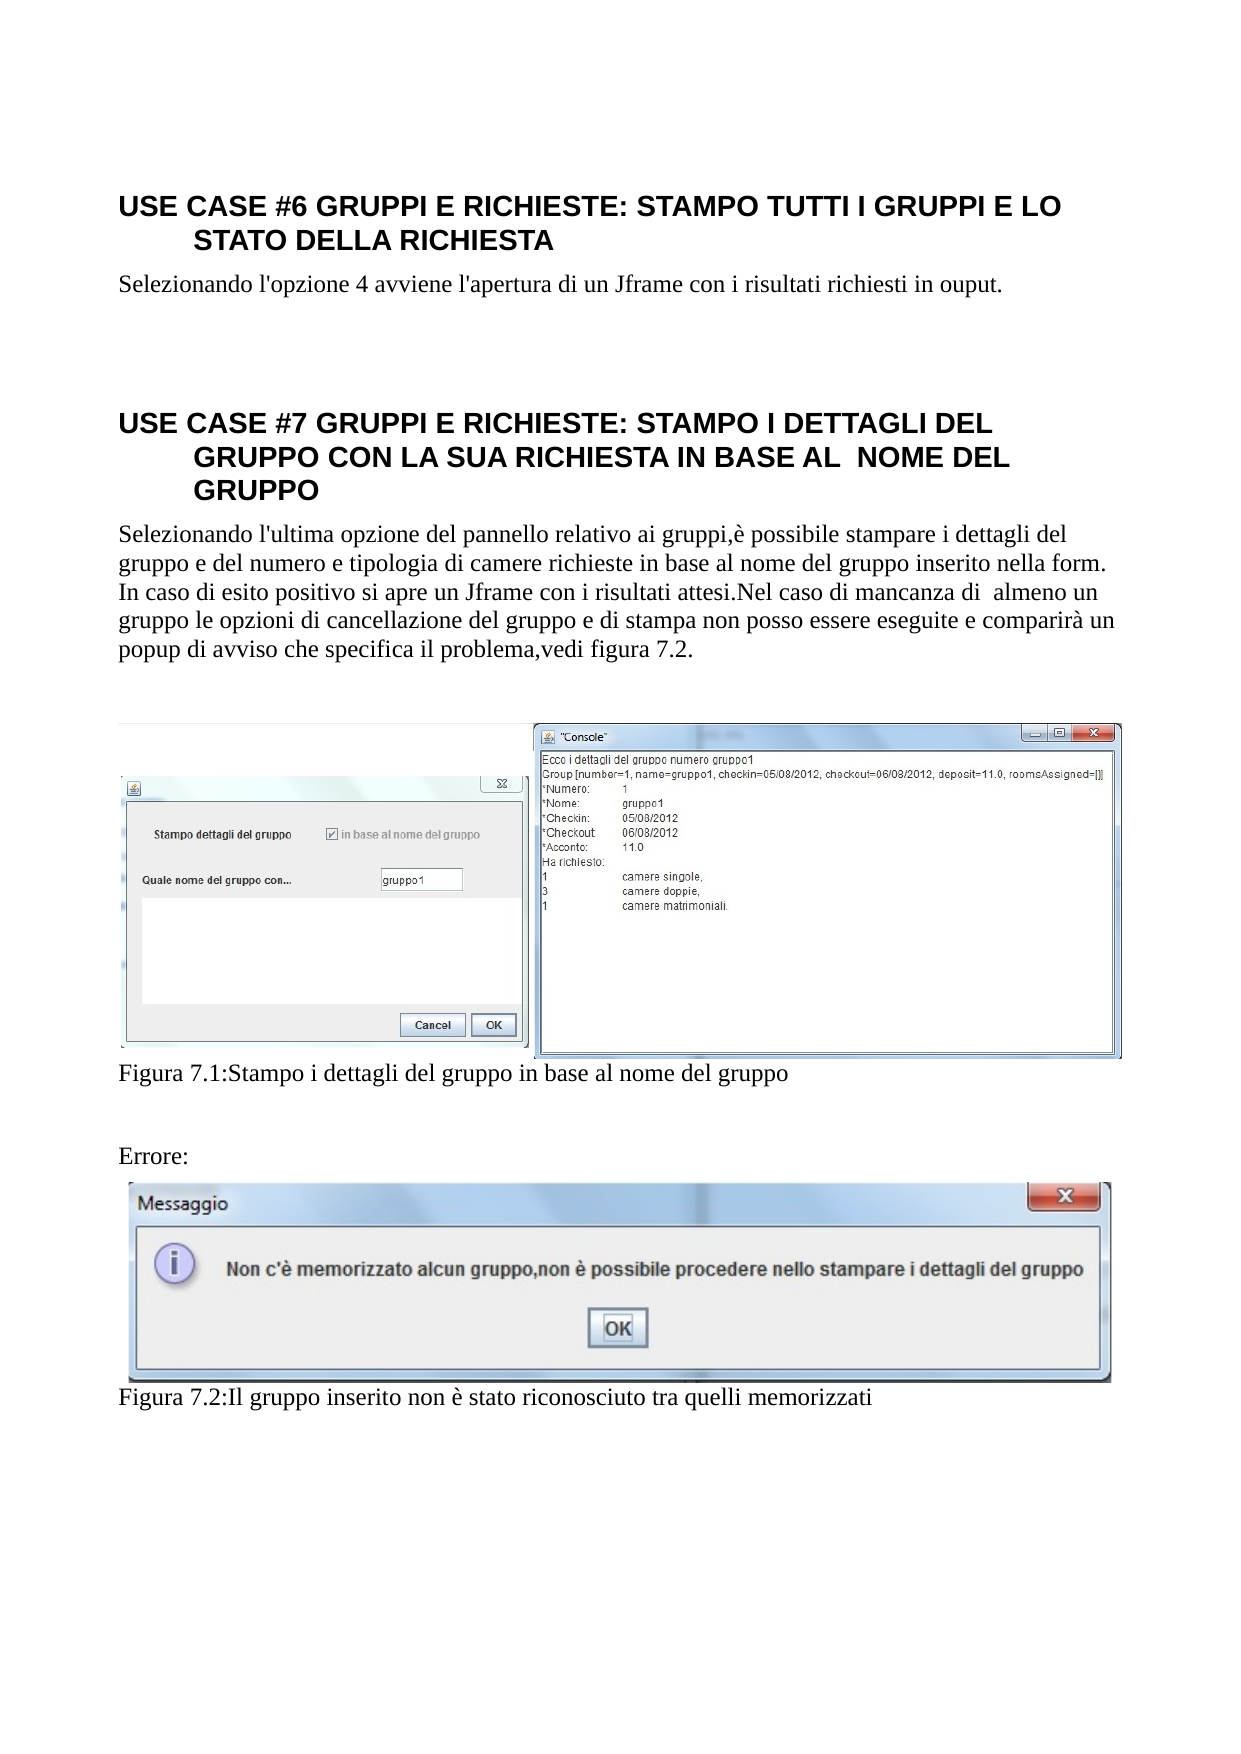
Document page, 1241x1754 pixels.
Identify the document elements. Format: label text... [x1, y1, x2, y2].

subtitle USE CASE #6 GRUPPI E RICHIESTE: STAMPO TUTTI I GRUPPI E LO STATO DELLA RICHIESTA [118, 189, 1122, 256]
picture [118, 723, 1122, 1059]
text Errore: [118, 1141, 1122, 1170]
text Figura 7.2:Il gruppo inserito non è stato riconosciuto tra quelli memorizzati [118, 1182, 1122, 1411]
text Selezionando l'opzione 4 avviene l'apertura di un Jframe con i risultati richiesti in ouput. [118, 269, 1122, 297]
picture [128, 1182, 1112, 1383]
text Figura 7.1:Stampo i dettagli del gruppo in base al nome del gruppo [118, 1059, 1122, 1087]
text [118, 717, 1122, 723]
subtitle USE CASE #7 GRUPPI E RICHIESTE: STAMPO I DETTAGLI DEL GRUPPO CON LA SUA RICHIESTA IN BASE AL NOME DEL GRUPPO [118, 406, 1122, 507]
text Selezionando l'ultima opzione del pannello relativo ai gruppi,è possibile stampare i dettagli del gruppo e del numero e tipologia di camere richieste in base al nome del gruppo inserito nella form. In caso di esito positivo si apre un Jframe con i risultati attesi.Nel caso di mancanza di almeno un gruppo le opzioni di cancellazione del gruppo e di stampa non posso essere eseguite e comparirà un popup di avviso che specifica il problema,vedi figura 7.2. [118, 519, 1122, 663]
